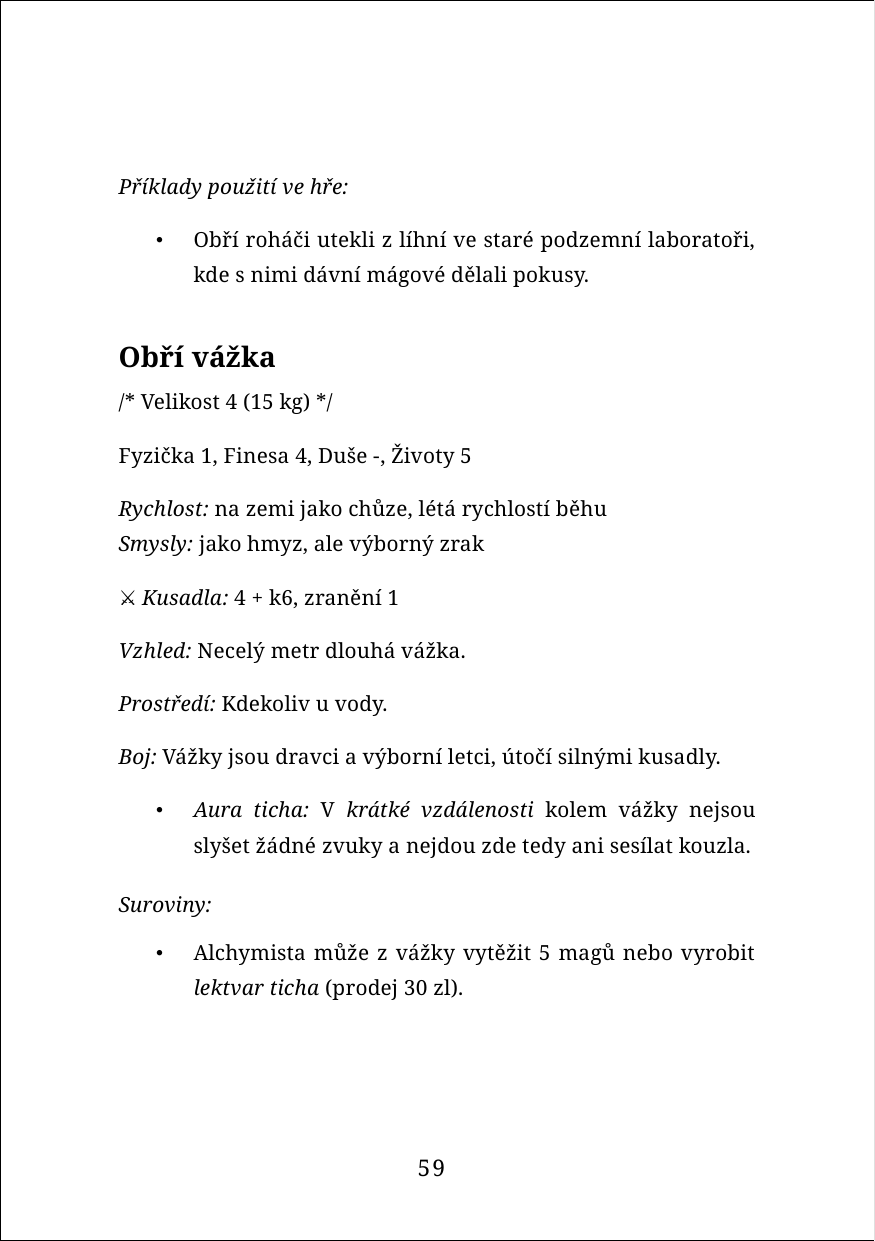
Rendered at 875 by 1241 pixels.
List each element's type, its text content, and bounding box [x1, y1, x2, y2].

text Fyzička 1, Finesa 4, Duše -, Životy 5 [118, 441, 756, 469]
text Rychlost: na zemi jako chůze, létá rychlostí běhu [118, 494, 756, 522]
text Příklady použití ve hře: [118, 172, 756, 200]
text ⚔ Kusadla: 4 + k6, zranění 1 [118, 583, 756, 611]
text /* Velikost 4 (15 kg) */ [118, 387, 756, 416]
text Suroviny: [118, 890, 756, 919]
text Boj: Vážky jsou dravci a výborní letci, útočí silnými kusadly. [118, 742, 756, 771]
text Smysly: jako hmyz, ale výborný zrak [118, 529, 756, 558]
list Aura ticha: V krátké vzdálenosti kolem vážky nejsou slyšet žádné zvuky a nejdou zde tedy ani sesílat kouzla. [156, 796, 756, 859]
list Obří roháči utekli z líhní ve staré podzemní laboratoři, kde s nimi dávní mágové dělali pokusy. [156, 225, 756, 289]
text Prostředí: Kdekoliv u vody. [118, 689, 756, 718]
list Alchymista může z vážky vytěžit 5 magů nebo vyrobit lektvar ticha (prodej 30 zl). [156, 938, 756, 1002]
subtitle Obří vážka [118, 337, 756, 376]
text Vzhled: Necelý metr dlouhá vážka. [118, 636, 756, 664]
